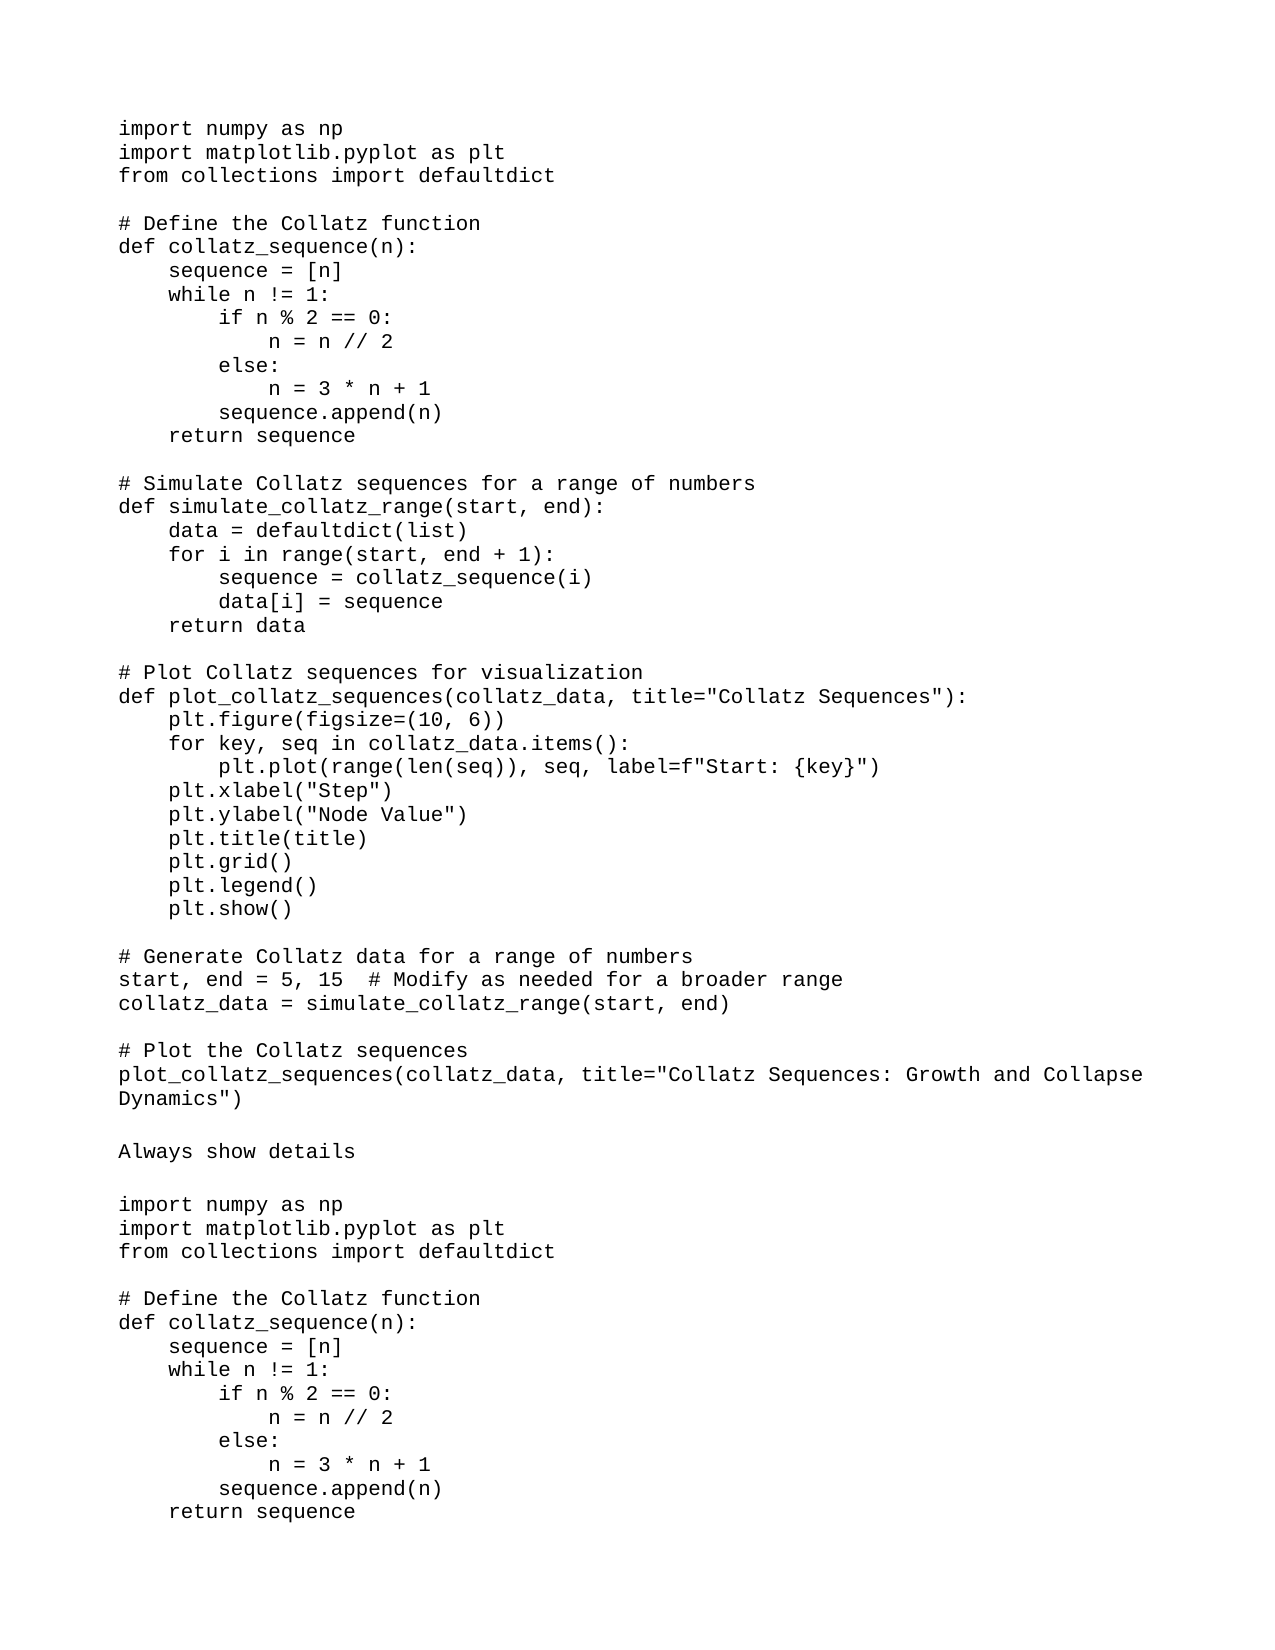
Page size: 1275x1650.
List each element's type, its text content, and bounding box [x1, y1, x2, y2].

text sequence = [n] [118, 260, 1157, 284]
text from collections import defaultdict [118, 1241, 1157, 1265]
text plt.xlabel("Step") [118, 780, 1157, 804]
text sequence.append(n) [118, 1478, 1157, 1501]
text else: [118, 354, 1157, 378]
text sequence = [n] [118, 1336, 1157, 1359]
text # Simulate Collatz sequences for a range of numbers [118, 473, 1157, 496]
text plt.legend() [118, 875, 1157, 898]
text plt.plot(range(len(seq)), seq, label=f"Start: {key}") [118, 757, 1157, 780]
text # Define the Collatz function [118, 213, 1157, 236]
text # Plot Collatz sequences for visualization [118, 662, 1157, 686]
text plt.show() [118, 898, 1157, 922]
text def collatz_sequence(n): [118, 1312, 1157, 1336]
text plot_collatz_sequences(collatz_data, title="Collatz Sequences: Growth and Collapse Dynamics") [118, 1064, 1157, 1111]
text # Define the Collatz function [118, 1288, 1157, 1312]
text plt.figure(figsize=(10, 6)) [118, 709, 1157, 733]
text Always show details [118, 1141, 1157, 1164]
text data = defaultdict(list) [118, 520, 1157, 544]
text n = 3 * n + 1 [118, 378, 1157, 402]
text return sequence [118, 1501, 1157, 1525]
text while n != 1: [118, 284, 1157, 307]
text return data [118, 615, 1157, 638]
text if n % 2 == 0: [118, 1383, 1157, 1407]
text n = 3 * n + 1 [118, 1454, 1157, 1478]
text return sequence [118, 426, 1157, 449]
text import numpy as np [118, 118, 1157, 142]
text collatz_data = simulate_collatz_range(start, end) [118, 993, 1157, 1017]
text import matplotlib.pyplot as plt [118, 1217, 1157, 1241]
text start, end = 5, 15 # Modify as needed for a broader range [118, 969, 1157, 993]
text data[i] = sequence [118, 591, 1157, 615]
text def plot_collatz_sequences(collatz_data, title="Collatz Sequences"): [118, 686, 1157, 709]
text # Generate Collatz data for a range of numbers [118, 946, 1157, 969]
text sequence = collatz_sequence(i) [118, 567, 1157, 591]
text plt.title(title) [118, 827, 1157, 851]
text def simulate_collatz_range(start, end): [118, 496, 1157, 520]
text for key, seq in collatz_data.items(): [118, 733, 1157, 757]
text def collatz_sequence(n): [118, 236, 1157, 260]
text import matplotlib.pyplot as plt [118, 142, 1157, 165]
text while n != 1: [118, 1359, 1157, 1383]
text sequence.append(n) [118, 402, 1157, 426]
text for i in range(start, end + 1): [118, 544, 1157, 567]
text if n % 2 == 0: [118, 307, 1157, 331]
text else: [118, 1430, 1157, 1454]
text n = n // 2 [118, 331, 1157, 354]
text n = n // 2 [118, 1407, 1157, 1430]
text import numpy as np [118, 1194, 1157, 1217]
text plt.ylabel("Node Value") [118, 804, 1157, 827]
text plt.grid() [118, 851, 1157, 875]
text # Plot the Collatz sequences [118, 1040, 1157, 1064]
text from collections import defaultdict [118, 165, 1157, 189]
